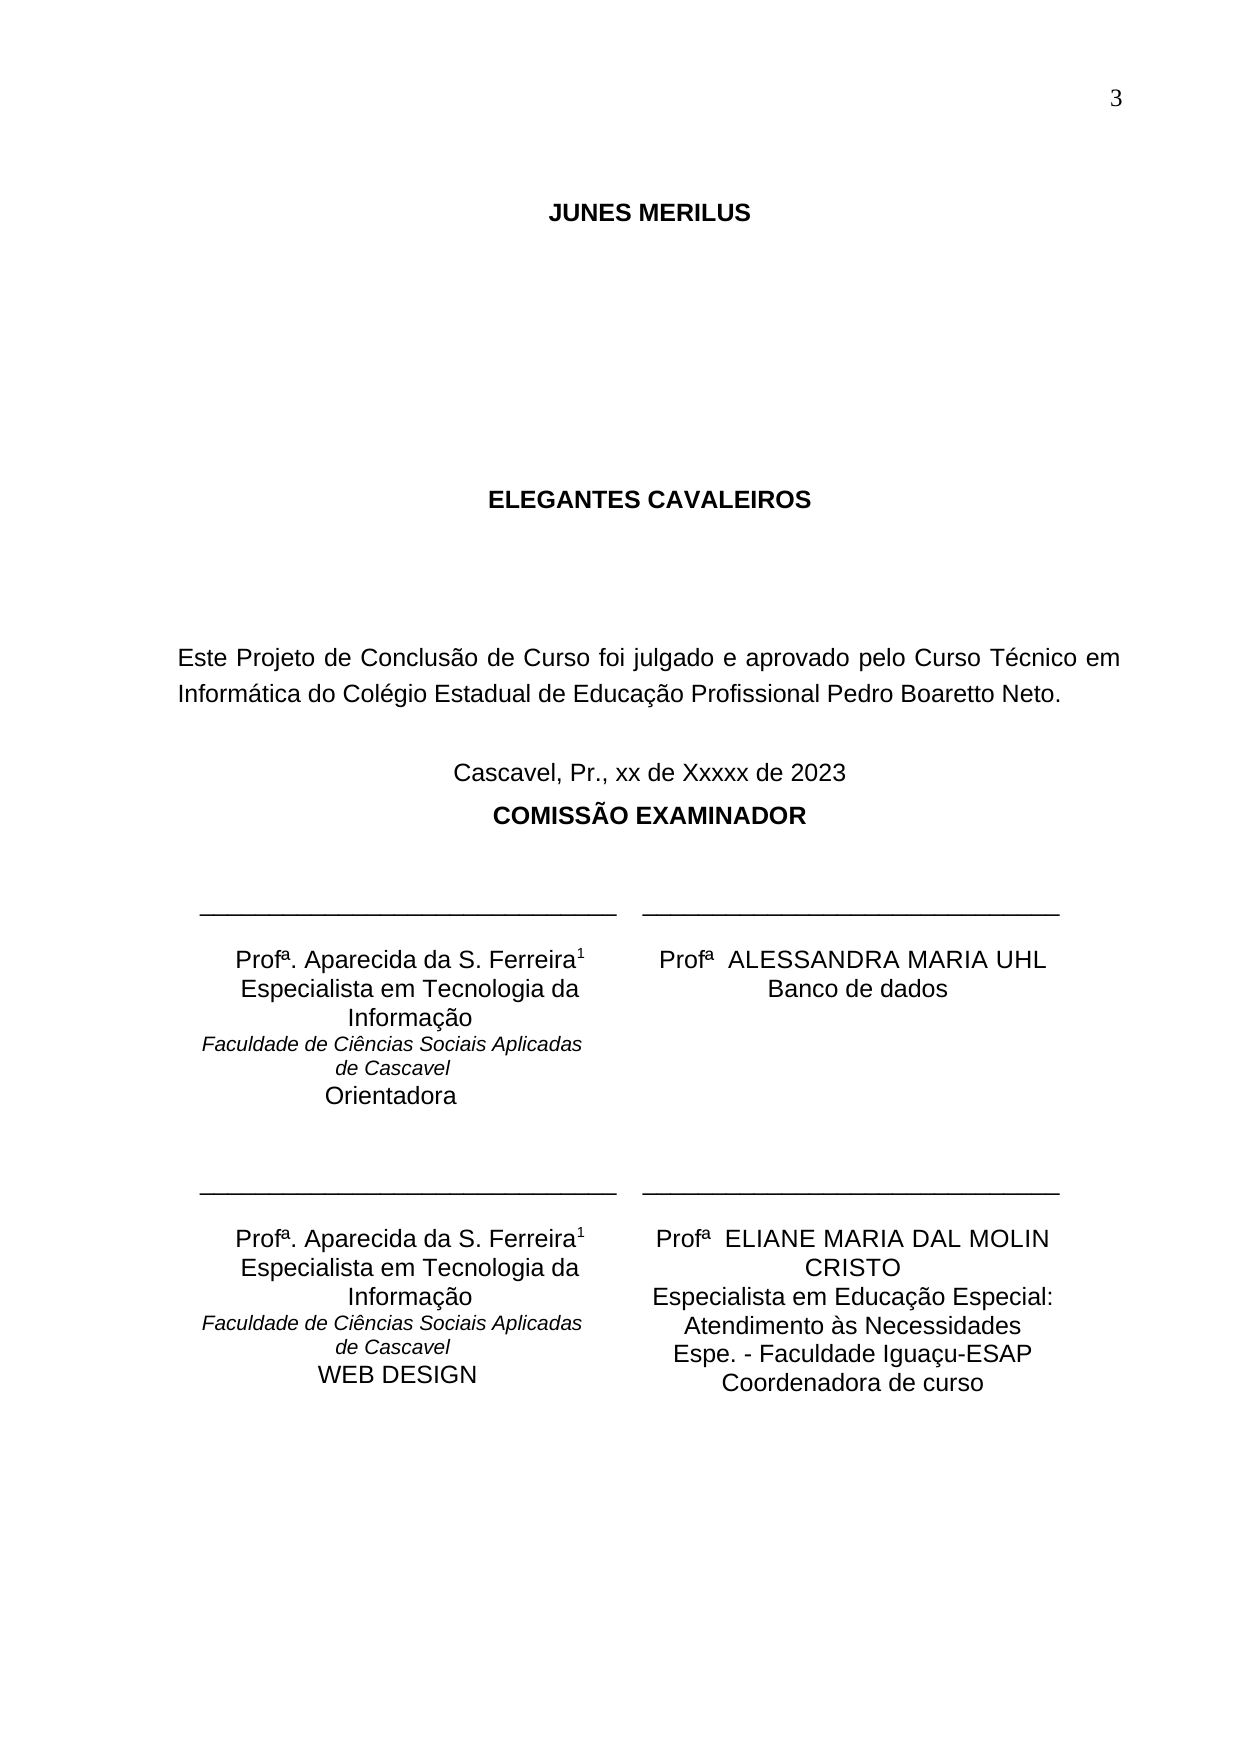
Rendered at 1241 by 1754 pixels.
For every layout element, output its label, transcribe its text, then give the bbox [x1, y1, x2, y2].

text ELEGANTES CAVALEIROS [177, 485, 1122, 514]
text COMISSÃO EXAMINADOR [177, 801, 1122, 830]
table_cell [189, 1426, 631, 1454]
table_header ______________________________ Profª. Aparecida da S. Ferreira1 Especialista em Tecnologia da Informação Faculdade de Ciências Sociais Aplicadas de Cascavel Orientadora [189, 888, 631, 1167]
text Cascavel, Pr., xx de Xxxxx de 2023 [177, 758, 1122, 787]
table_cell [631, 1426, 1074, 1454]
text Este Projeto de Conclusão de Curso foi julgado e aprovado pelo Curso Técnico em Informática do Colégio Estadual de Educação Profissional Pedro Boaretto Neto. [177, 643, 1122, 708]
text JUNES MERILUS [177, 198, 1122, 226]
table_cell ______________________________ Profª ELIANE MARIA DAL MOLIN CRISTO Especialista em Educação Especial: Atendimento às Necessidades Espe. - Faculdade Iguaçu-ESAP Coordenadora de curso [631, 1167, 1074, 1426]
table_cell ______________________________ Profª. Aparecida da S. Ferreira1 Especialista em Tecnologia da Informação Faculdade de Ciências Sociais Aplicadas de Cascavel WEB DESIGN [189, 1167, 631, 1426]
table_header ______________________________ Profª ALESSANDRA MARIA UHL Banco de dados [631, 888, 1074, 1167]
